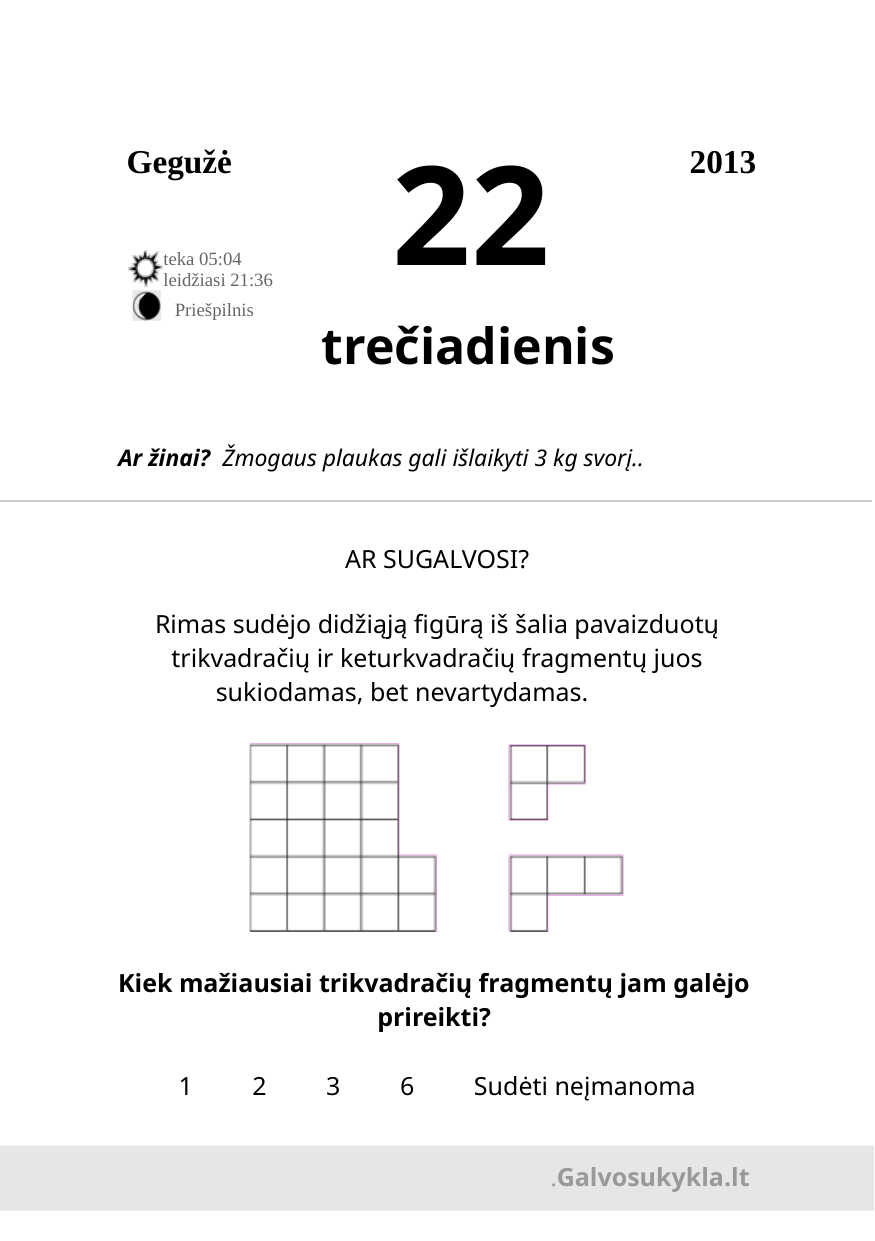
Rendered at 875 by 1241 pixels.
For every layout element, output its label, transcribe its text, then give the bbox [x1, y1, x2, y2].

table_header Priešpilnis [118, 288, 298, 379]
text Ar žinai? Žmogaus plaukas gali išlaikyti 3 kg svorį.. [118, 442, 756, 473]
table_header Gegužė teka 05:04 leidžiasi 21:36 [118, 118, 298, 287]
text AR SUGALVOSI? [118, 541, 756, 575]
text Kiek mažiausiai trikvadračių fragmentų jam galėjo prireikti? [77, 966, 791, 1034]
text 1 2 3 6 Sudėti neįmanoma [118, 1068, 756, 1102]
picture [249, 742, 625, 932]
table_header 2013 [638, 118, 756, 379]
table_header 22 trečiadienis [299, 118, 638, 379]
text Rimas sudėjo didžiąją figūrą iš šalia pavaizduotų trikvadračių ir keturkvadračių fragmentų juos sukiodamas, bet nevartydamas. [118, 607, 756, 709]
